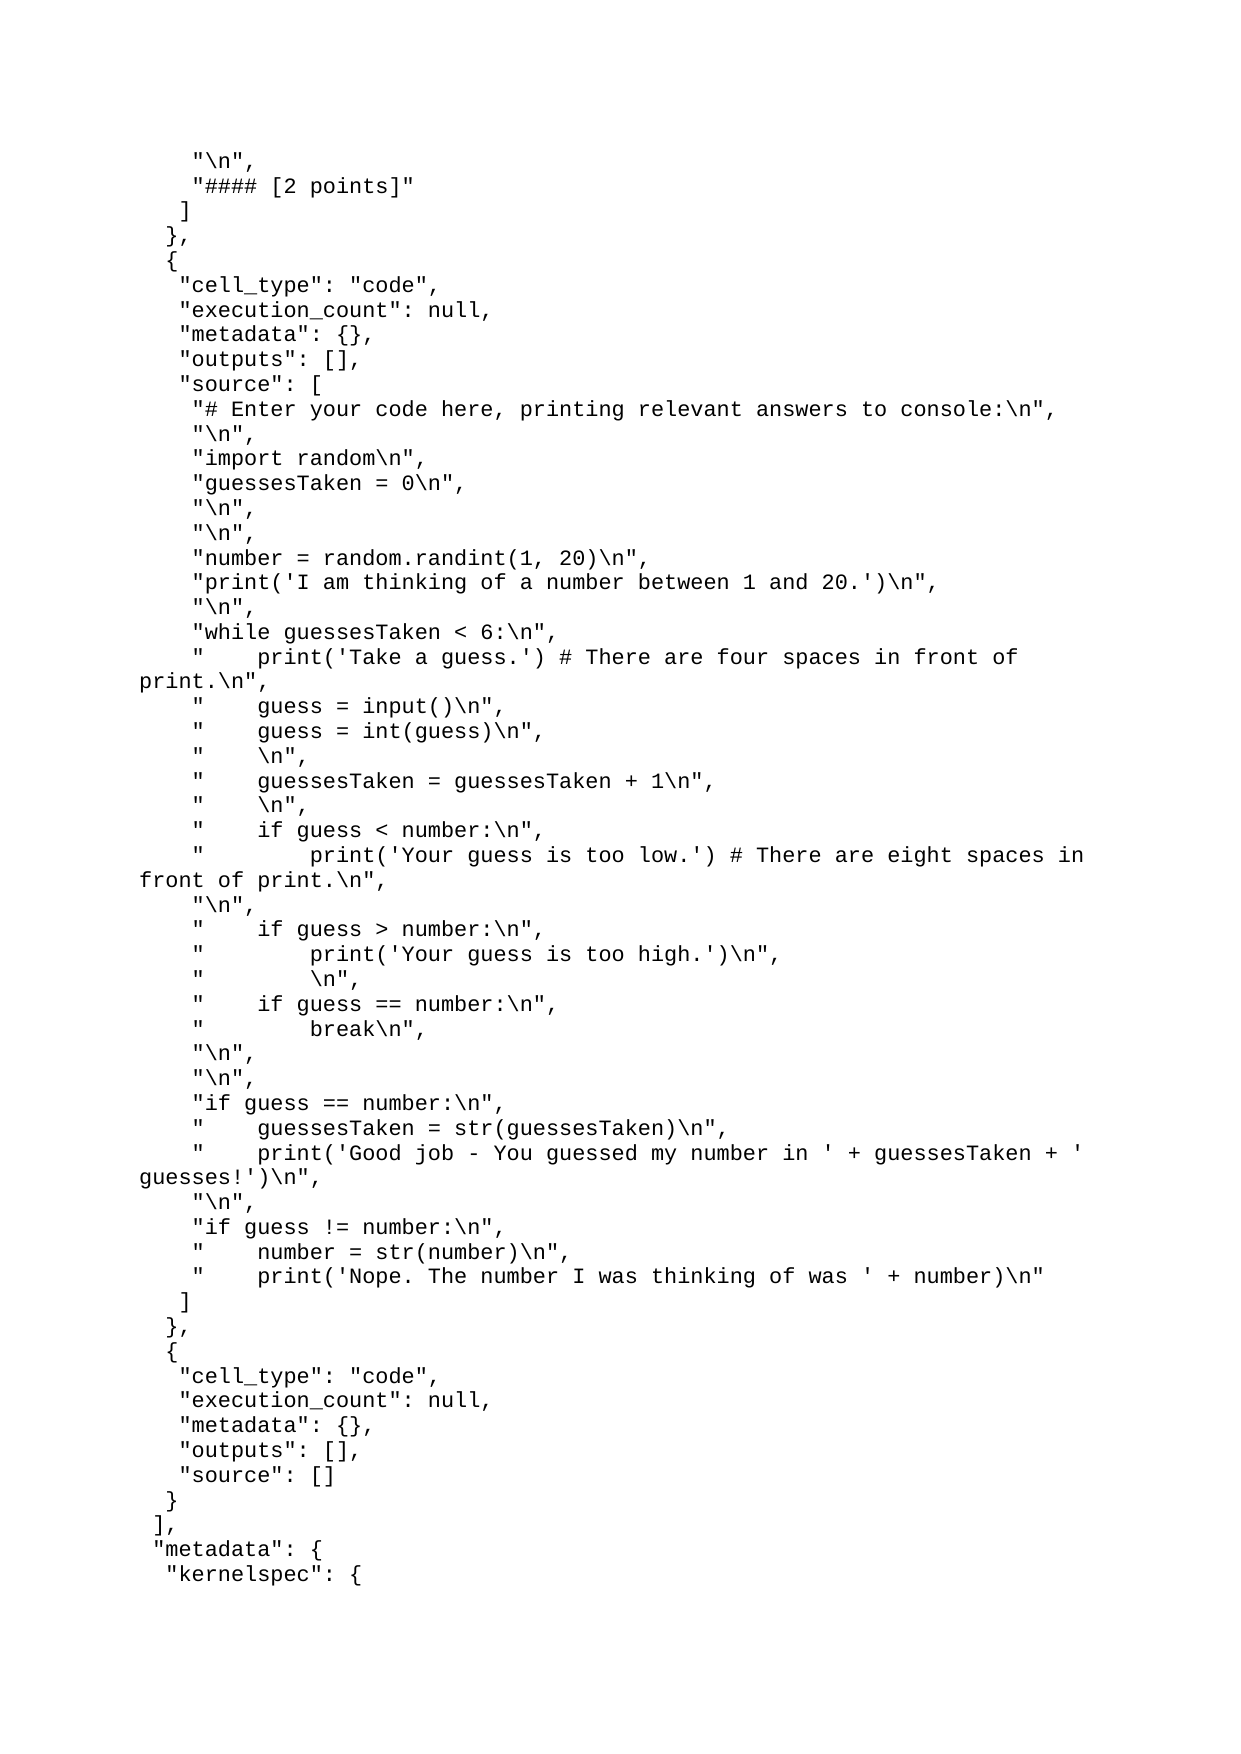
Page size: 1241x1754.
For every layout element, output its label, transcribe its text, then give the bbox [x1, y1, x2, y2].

text "number = random.randint(1, 20)\n", [139, 547, 1101, 571]
text "\n", [139, 1042, 1101, 1067]
text ], [139, 1513, 1101, 1538]
text "execution_count": null, [139, 299, 1101, 323]
text " \n", [139, 745, 1101, 770]
text "outputs": [], [139, 348, 1101, 373]
text "\n", [139, 894, 1101, 918]
text "metadata": { [139, 1538, 1101, 1563]
text }, [139, 224, 1101, 249]
text "while guessesTaken < 6:\n", [139, 621, 1101, 646]
text }, [139, 1315, 1101, 1340]
text " print('Your guess is too high.')\n", [139, 943, 1101, 968]
text "guessesTaken = 0\n", [139, 472, 1101, 497]
text " print('Good job - You guessed my number in ' + guessesTaken + ' guesses!')\n", [139, 1142, 1101, 1191]
text "if guess != number:\n", [139, 1216, 1101, 1241]
text " guessesTaken = guessesTaken + 1\n", [139, 770, 1101, 794]
text " guessesTaken = str(guessesTaken)\n", [139, 1117, 1101, 1142]
text " guess = input()\n", [139, 695, 1101, 720]
text { [139, 249, 1101, 274]
text "\n", [139, 1067, 1101, 1092]
text " if guess == number:\n", [139, 993, 1101, 1018]
text "execution_count": null, [139, 1389, 1101, 1414]
text "import random\n", [139, 447, 1101, 472]
text } [139, 1489, 1101, 1513]
text " print('Take a guess.') # There are four spaces in front of print.\n", [139, 646, 1101, 695]
text "metadata": {}, [139, 323, 1101, 348]
text " if guess > number:\n", [139, 918, 1101, 943]
text " guess = int(guess)\n", [139, 720, 1101, 745]
text "cell_type": "code", [139, 1365, 1101, 1389]
text "\n", [139, 497, 1101, 522]
text "print('I am thinking of a number between 1 and 20.')\n", [139, 571, 1101, 596]
text "\n", [139, 423, 1101, 447]
text "\n", [139, 522, 1101, 547]
text "metadata": {}, [139, 1414, 1101, 1439]
text "\n", [139, 150, 1101, 175]
text " \n", [139, 968, 1101, 993]
text " break\n", [139, 1018, 1101, 1042]
text " \n", [139, 794, 1101, 819]
text " print('Your guess is too low.') # There are eight spaces in front of print.\n", [139, 844, 1101, 894]
text "cell_type": "code", [139, 274, 1101, 299]
text "kernelspec": { [139, 1563, 1101, 1588]
text "\n", [139, 596, 1101, 621]
text " print('Nope. The number I was thinking of was ' + number)\n" [139, 1266, 1101, 1290]
text ] [139, 199, 1101, 224]
text { [139, 1340, 1101, 1365]
text "outputs": [], [139, 1439, 1101, 1464]
text " if guess < number:\n", [139, 819, 1101, 844]
text "source": [ [139, 373, 1101, 398]
text "#### [2 points]" [139, 175, 1101, 199]
text "\n", [139, 1191, 1101, 1216]
text "source": [] [139, 1464, 1101, 1489]
text "# Enter your code here, printing relevant answers to console:\n", [139, 398, 1101, 423]
text "if guess == number:\n", [139, 1092, 1101, 1117]
text ] [139, 1290, 1101, 1315]
text " number = str(number)\n", [139, 1241, 1101, 1266]
